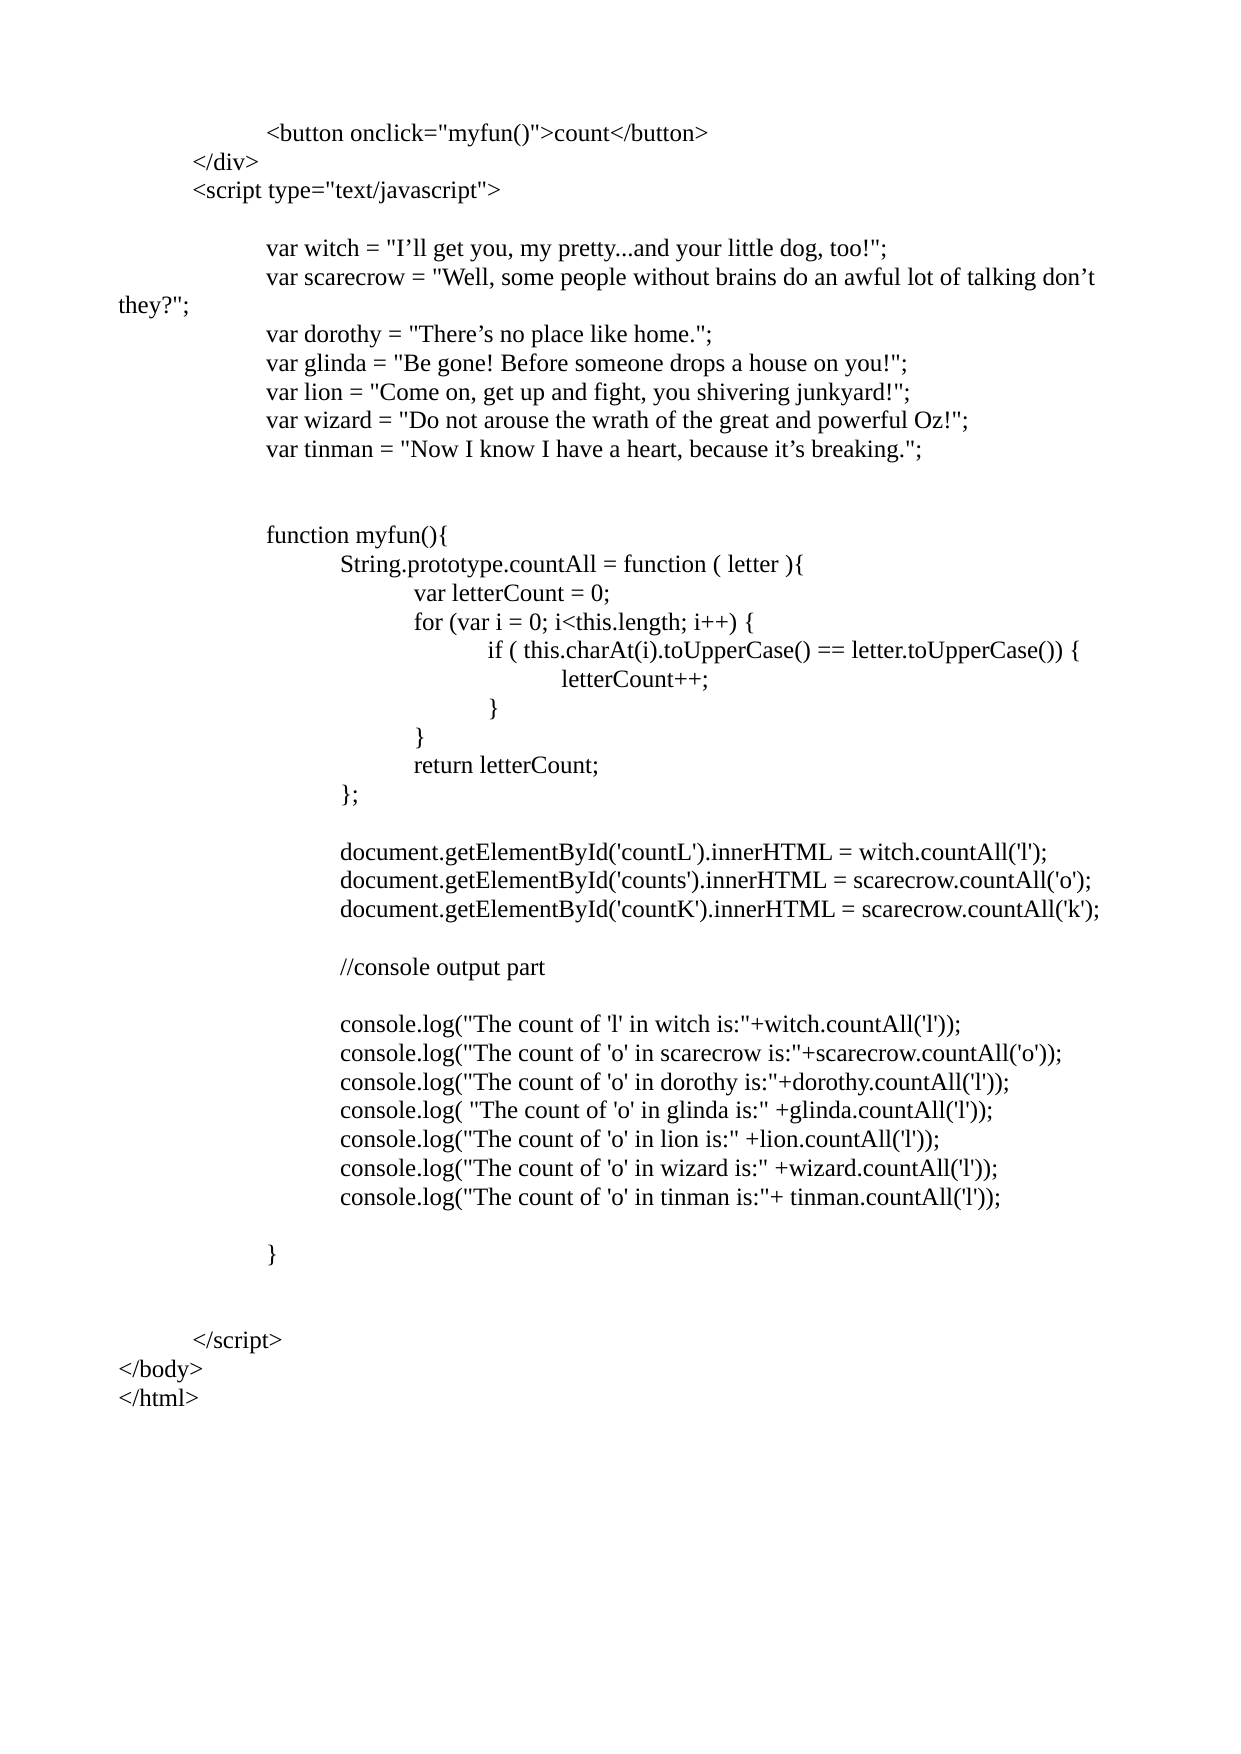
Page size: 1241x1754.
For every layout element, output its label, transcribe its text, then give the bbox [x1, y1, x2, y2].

text }; [118, 779, 1122, 808]
text <button onclick="myfun()">count</button> [118, 118, 1122, 147]
text } [118, 722, 1122, 751]
text </script> [118, 1326, 1122, 1354]
text function myfun(){ [118, 521, 1122, 549]
text </html> [118, 1383, 1122, 1412]
text document.getElementById('countL').innerHTML = witch.countAll('l'); [118, 837, 1122, 866]
text console.log("The count of 'o' in dorothy is:"+dorothy.countAll('l')); [118, 1067, 1122, 1096]
text var witch = "I’ll get you, my pretty...and your little dog, too!"; [118, 233, 1122, 262]
text console.log("The count of 'o' in tinman is:"+ tinman.countAll('l')); [118, 1182, 1122, 1211]
text var wizard = "Do not arouse the wrath of the great and powerful Oz!"; [118, 406, 1122, 434]
text letterCount++; [118, 664, 1122, 693]
text console.log( "The count of 'o' in glinda is:" +glinda.countAll('l')); [118, 1096, 1122, 1124]
text return letterCount; [118, 751, 1122, 779]
text </body> [118, 1354, 1122, 1383]
text document.getElementById('counts').innerHTML = scarecrow.countAll('o'); [118, 866, 1122, 894]
text String.prototype.countAll = function ( letter ){ [118, 549, 1122, 578]
text </div> [118, 147, 1122, 176]
text console.log("The count of 'l' in witch is:"+witch.countAll('l')); [118, 1009, 1122, 1038]
text var lion = "Come on, get up and fight, you shivering junkyard!"; [118, 377, 1122, 406]
text var glinda = "Be gone! Before someone drops a house on you!"; [118, 348, 1122, 377]
text console.log("The count of 'o' in wizard is:" +wizard.countAll('l')); [118, 1153, 1122, 1182]
text <script type="text/javascript"> [118, 176, 1122, 204]
text for (var i = 0; i<this.length; i++) { [118, 607, 1122, 636]
text } [118, 1239, 1122, 1268]
text //console output part [118, 952, 1122, 981]
text var letterCount = 0; [118, 578, 1122, 607]
text document.getElementById('countK').innerHTML = scarecrow.countAll('k'); [118, 894, 1122, 923]
text console.log("The count of 'o' in lion is:" +lion.countAll('l')); [118, 1124, 1122, 1153]
text } [118, 693, 1122, 722]
text var tinman = "Now I know I have a heart, because it’s breaking."; [118, 434, 1122, 463]
text var dorothy = "There’s no place like home."; [118, 319, 1122, 348]
text var scarecrow = "Well, some people without brains do an awful lot of talking don’t they?"; [118, 262, 1122, 319]
text console.log("The count of 'o' in scarecrow is:"+scarecrow.countAll('o')); [118, 1038, 1122, 1067]
text if ( this.charAt(i).toUpperCase() == letter.toUpperCase()) { [118, 636, 1122, 664]
